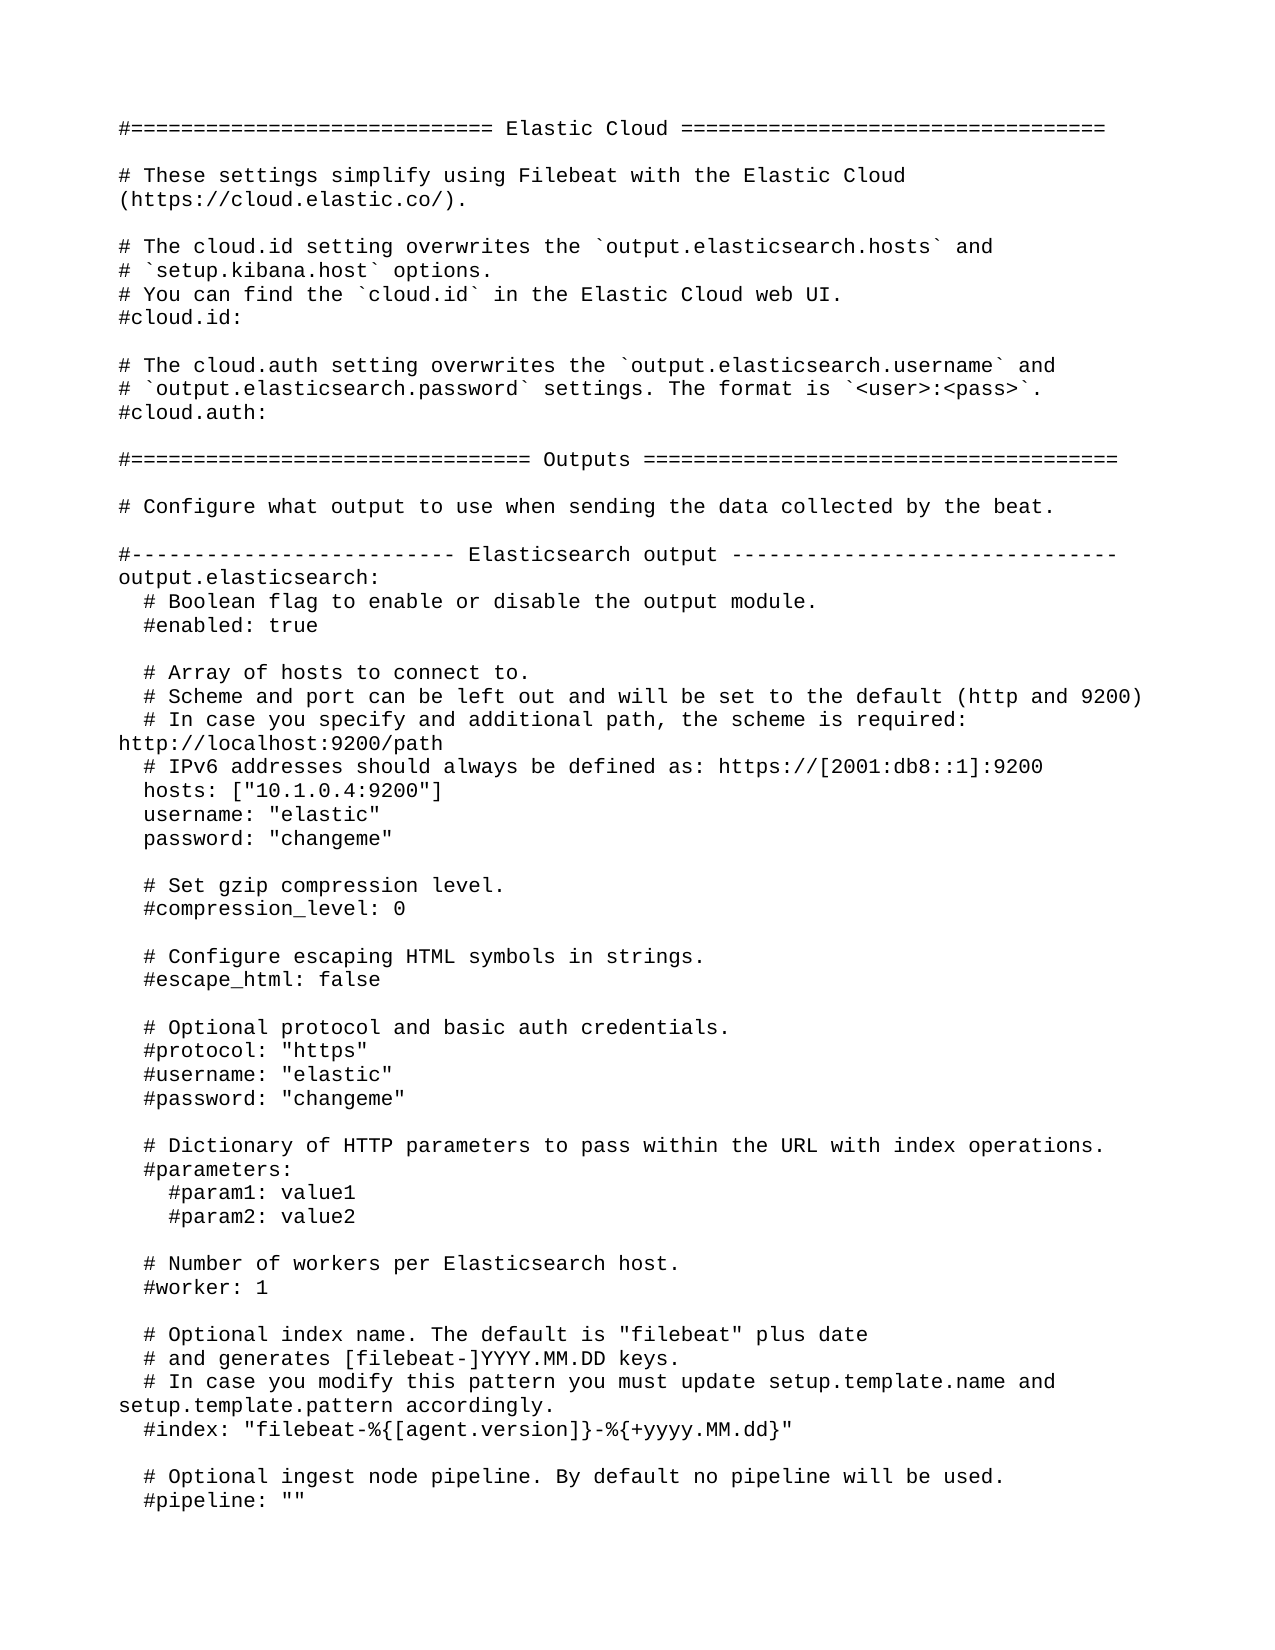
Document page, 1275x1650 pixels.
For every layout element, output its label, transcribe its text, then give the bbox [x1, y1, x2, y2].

text #index: "filebeat-%{[agent.version]}-%{+yyyy.MM.dd}" [118, 1419, 1157, 1442]
text username: "elastic" [118, 804, 1157, 827]
text # Scheme and port can be left out and will be set to the default (http and 9200) [118, 686, 1157, 709]
text #compression_level: 0 [118, 898, 1157, 922]
text # Optional index name. The default is "filebeat" plus date [118, 1324, 1157, 1348]
text #username: "elastic" [118, 1064, 1157, 1088]
text # In case you specify and additional path, the scheme is required: http://localhost:9200/path [118, 709, 1157, 757]
text # Set gzip compression level. [118, 875, 1157, 898]
text # IPv6 addresses should always be defined as: https://[2001:db8::1]:9200 [118, 757, 1157, 780]
text #worker: 1 [118, 1277, 1157, 1300]
text #protocol: "https" [118, 1040, 1157, 1064]
text password: "changeme" [118, 827, 1157, 851]
text output.elasticsearch: [118, 567, 1157, 591]
text #============================= Elastic Cloud ================================== [118, 118, 1157, 142]
text #pipeline: "" [118, 1489, 1157, 1513]
text #================================ Outputs ====================================== [118, 449, 1157, 473]
text #-------------------------- Elasticsearch output ------------------------------- [118, 544, 1157, 567]
text # Array of hosts to connect to. [118, 662, 1157, 686]
text # and generates [filebeat-]YYYY.MM.DD keys. [118, 1348, 1157, 1371]
text #password: "changeme" [118, 1088, 1157, 1111]
text #param2: value2 [118, 1206, 1157, 1229]
text # `output.elasticsearch.password` settings. The format is `<user>:<pass>`. [118, 378, 1157, 402]
text # Configure what output to use when sending the data collected by the beat. [118, 496, 1157, 520]
text # `setup.kibana.host` options. [118, 260, 1157, 284]
text #enabled: true [118, 615, 1157, 638]
text # The cloud.id setting overwrites the `output.elasticsearch.hosts` and [118, 236, 1157, 260]
text #cloud.auth: [118, 402, 1157, 426]
text # Optional protocol and basic auth credentials. [118, 1017, 1157, 1040]
text # These settings simplify using Filebeat with the Elastic Cloud (https://cloud.elastic.co/). [118, 165, 1157, 213]
text #escape_html: false [118, 969, 1157, 993]
text # Number of workers per Elasticsearch host. [118, 1253, 1157, 1277]
text # Boolean flag to enable or disable the output module. [118, 591, 1157, 615]
text #parameters: [118, 1158, 1157, 1182]
text # Dictionary of HTTP parameters to pass within the URL with index operations. [118, 1135, 1157, 1158]
text # Configure escaping HTML symbols in strings. [118, 946, 1157, 969]
text #cloud.id: [118, 307, 1157, 331]
text #param1: value1 [118, 1182, 1157, 1206]
text hosts: ["10.1.0.4:9200"] [118, 780, 1157, 804]
text # The cloud.auth setting overwrites the `output.elasticsearch.username` and [118, 354, 1157, 378]
text # Optional ingest node pipeline. By default no pipeline will be used. [118, 1466, 1157, 1489]
text # You can find the `cloud.id` in the Elastic Cloud web UI. [118, 284, 1157, 307]
text # In case you modify this pattern you must update setup.template.name and setup.template.pattern accordingly. [118, 1371, 1157, 1419]
